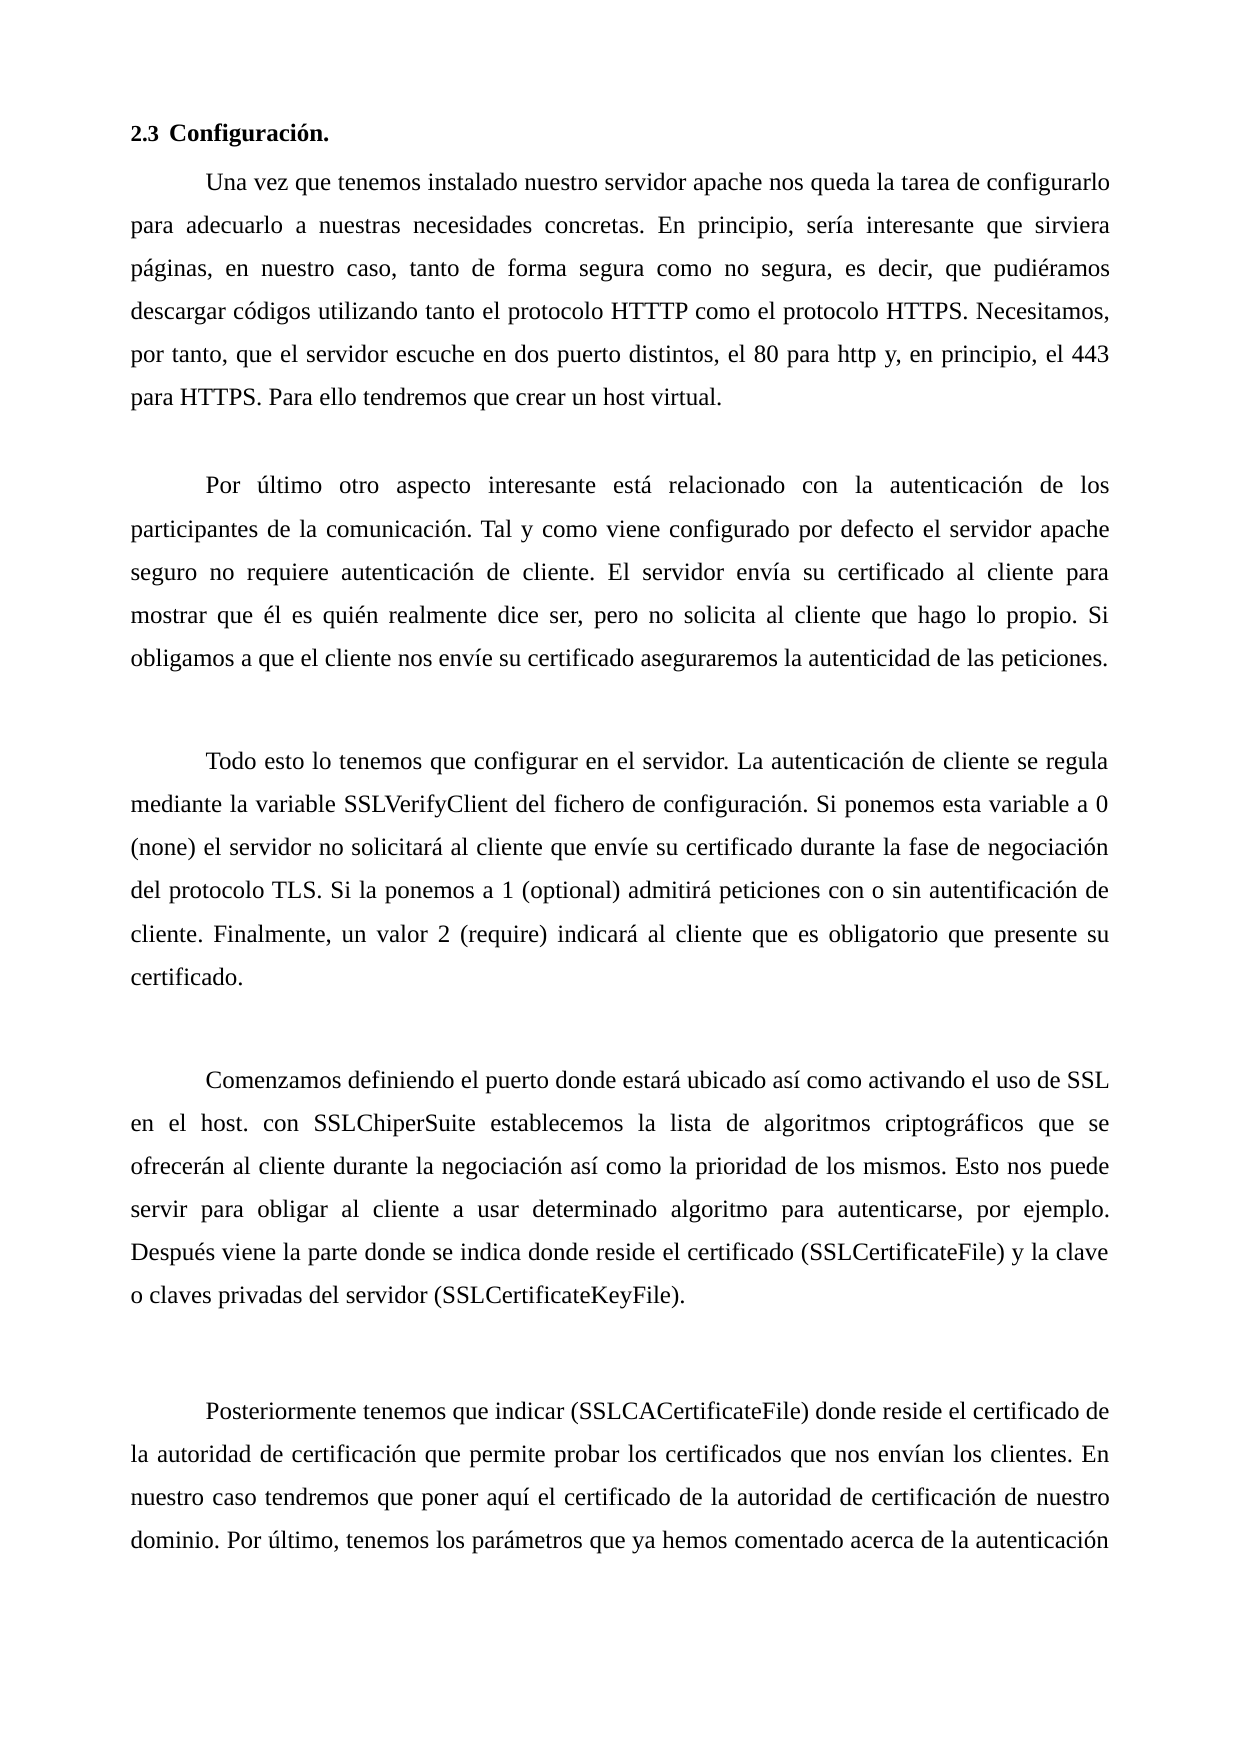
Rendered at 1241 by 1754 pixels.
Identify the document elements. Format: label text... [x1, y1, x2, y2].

text Por último otro aspecto interesante está relacionado con la autenticación de los participantes de la comunicación. Tal y como viene configurado por defecto el servidor apache seguro no requiere autenticación de cliente. El servidor envía su certificado al cliente para mostrar que él es quién realmente dice ser, pero no solicita al cliente que hago lo propio. Si obligamos a que el cliente nos envíe su certificado aseguraremos la autenticidad de las peticiones. [130, 471, 1111, 672]
text Posteriormente tenemos que indicar (SSLCACertificateFile) donde reside el certificado de la autoridad de certificación que permite probar los certificados que nos envían los clientes. En nuestro caso tendremos que poner aquí el certificado de la autoridad de certificación de nuestro dominio. Por último, tenemos los parámetros que ya hemos comentado acerca de la autenticación [130, 1396, 1111, 1554]
text Una vez que tenemos instalado nuestro servidor apache nos queda la tarea de configurarlo para adecuarlo a nuestras necesidades concretas. En principio, sería interesante que sirviera páginas, en nuestro caso, tanto de forma segura como no segura, es decir, que pudiéramos descargar códigos utilizando tanto el protocolo HTTTP como el protocolo HTTPS. Necesitamos, por tanto, que el servidor escuche en dos puerto distintos, el 80 para http y, en principio, el 443 para HTTPS. Para ello tendremos que crear un host virtual. [130, 167, 1111, 411]
text Todo esto lo tenemos que configurar en el servidor. La autenticación de cliente se regula mediante la variable SSLVerifyClient del fichero de configuración. Si ponemos esta variable a 0 (none) el servidor no solicitará al cliente que envíe su certificado durante la fase de negociación del protocolo TLS. Si la ponemos a 1 (optional) admitirá peticiones con o sin autentificación de cliente. Finalmente, un valor 2 (require) indicará al cliente que es obligatorio que presente su certificado. [130, 746, 1110, 991]
text Comenzamos definiendo el puerto donde estará ubicado así como activando el uso de SSL en el host. con SSLChiperSuite establecemos la lista de algoritmos criptográficos que se ofrecerán al cliente durante la negociación así como la prioridad de los mismos. Esto nos puede servir para obligar al cliente a usar determinado algoritmo para autenticarse, por ejemplo. Después viene la parte donde se indica donde reside el certificado (SSLCertificateFile) y la clave o claves privadas del servidor (SSLCertificateKeyFile). [130, 1065, 1111, 1309]
list Configuración. [130, 118, 1122, 147]
